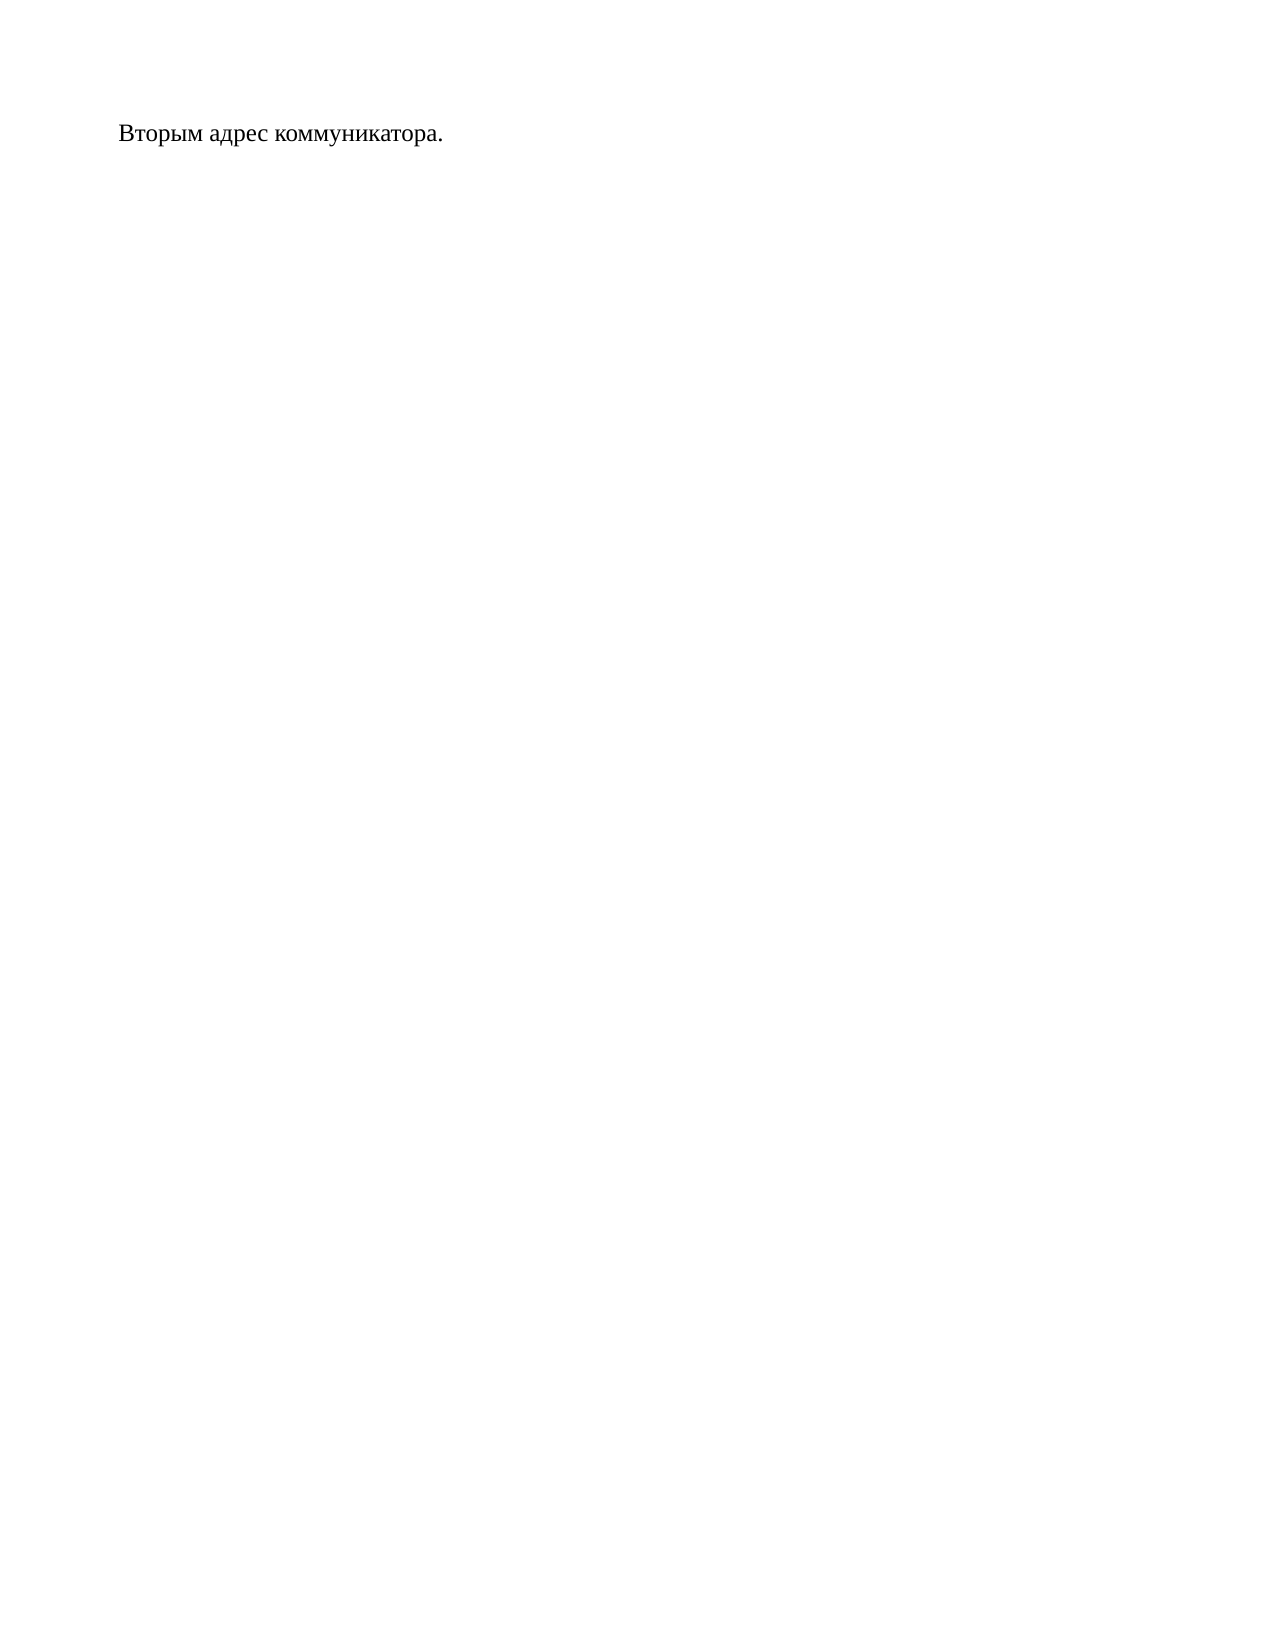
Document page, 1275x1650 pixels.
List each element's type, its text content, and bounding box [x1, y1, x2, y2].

text Вторым адрес коммуникатора. [118, 118, 1157, 147]
